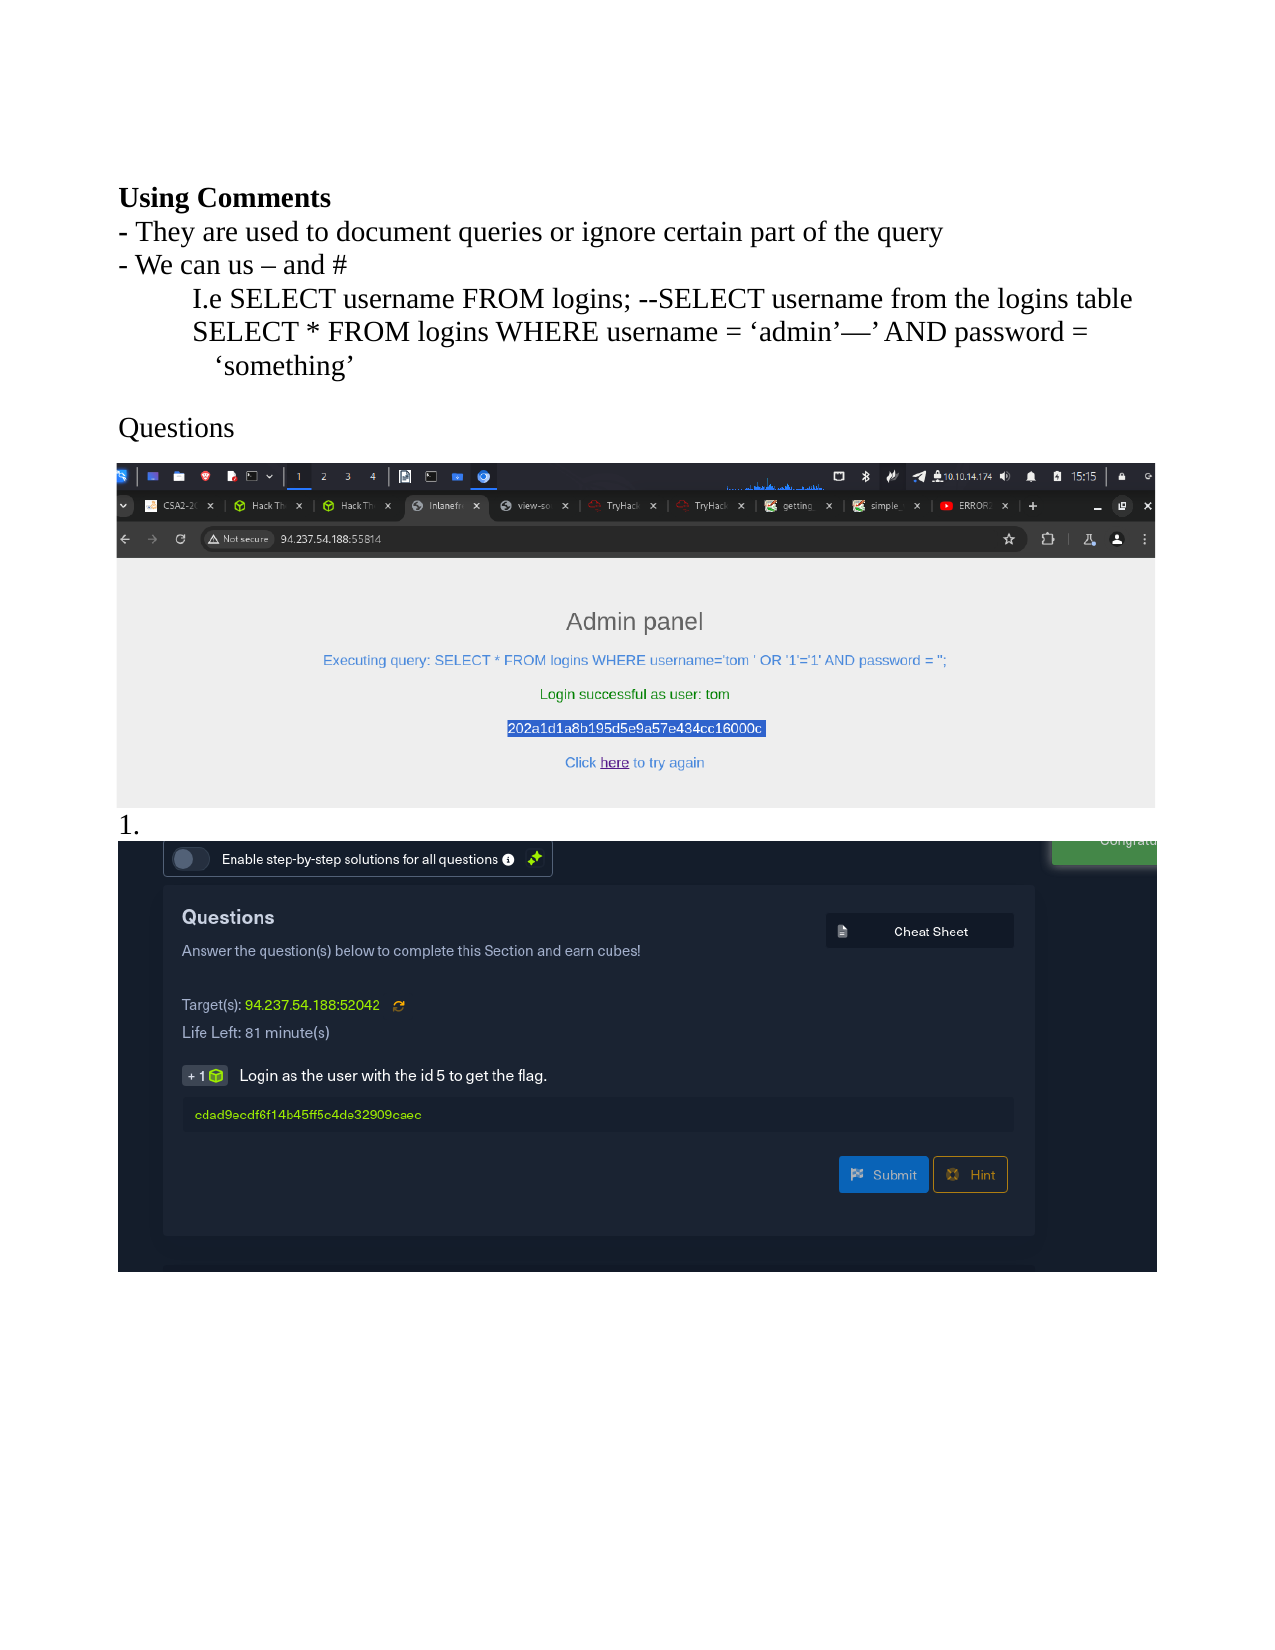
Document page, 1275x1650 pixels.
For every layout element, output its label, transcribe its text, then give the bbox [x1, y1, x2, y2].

text - We can us – and # [118, 247, 1157, 281]
picture [118, 841, 1157, 1272]
text - They are used to document queries or ignore certain part of the query [118, 214, 1157, 247]
picture [116, 463, 1156, 808]
text 1. [118, 444, 1157, 841]
text SELECT * FROM logins WHERE username = ‘admin’—’ AND password = ‘something’ [118, 314, 1157, 382]
text Using Comments [118, 180, 1157, 214]
text Questions [118, 410, 1157, 444]
text I.e SELECT username FROM logins; --SELECT username from the logins table [118, 281, 1157, 314]
